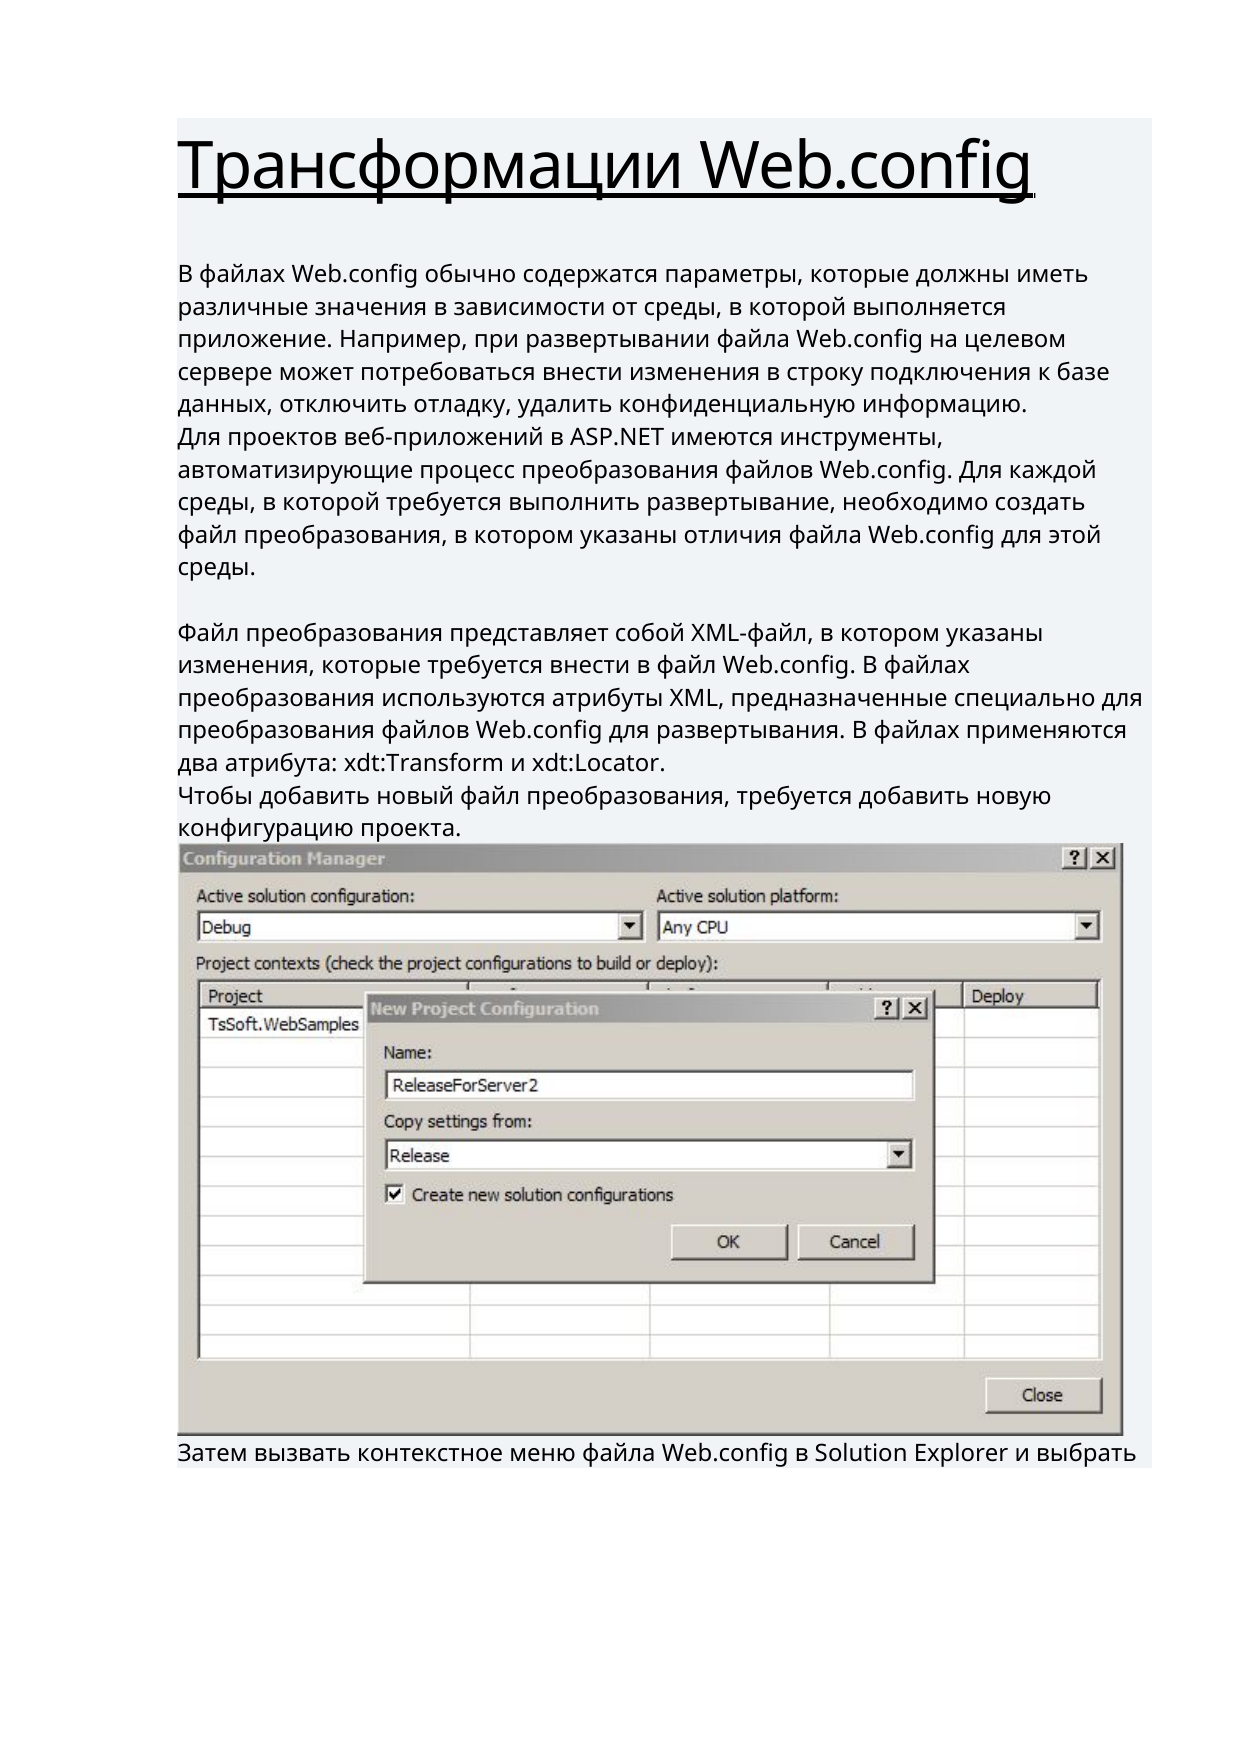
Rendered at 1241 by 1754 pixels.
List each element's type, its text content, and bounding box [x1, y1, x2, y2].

text Чтобы добавить новый файл преобразования, требуется добавить новую конфигурацию проекта. Затем вызвать контекстное меню файла Web.config в Solution Explorer и выбрать [177, 778, 1152, 1468]
text В файлах Web.config обычно содержатся параметры, которые должны иметь различные значения в зависимости от среды, в которой выполняется приложение. Например, при развертывании файла Web.config на целевом сервере может потребоваться внести изменения в строку подключения к базе данных, отключить отладку, удалить конфиденциальную информацию. [177, 257, 1152, 420]
text Для проектов веб-приложений в ASP.NET имеются инструменты, автоматизирующие процесс преобразования файлов Web.config. Для каждой среды, в которой требуется выполнить развертывание, необходимо создать файл преобразования, в котором указаны отличия файла Web.config для этой среды. Файл преобразования представляет собой XML-файл, в котором указаны изменения, которые требуется внести в файл Web.config. В файлах преобразования используются атрибуты XML, предназначенные специально для преобразования файлов Web.config для развертывания. В файлах применяются два атрибута: xdt:Transform и xdt:Locator. [177, 420, 1152, 778]
subtitle Трансформации Web.config [177, 118, 1152, 207]
